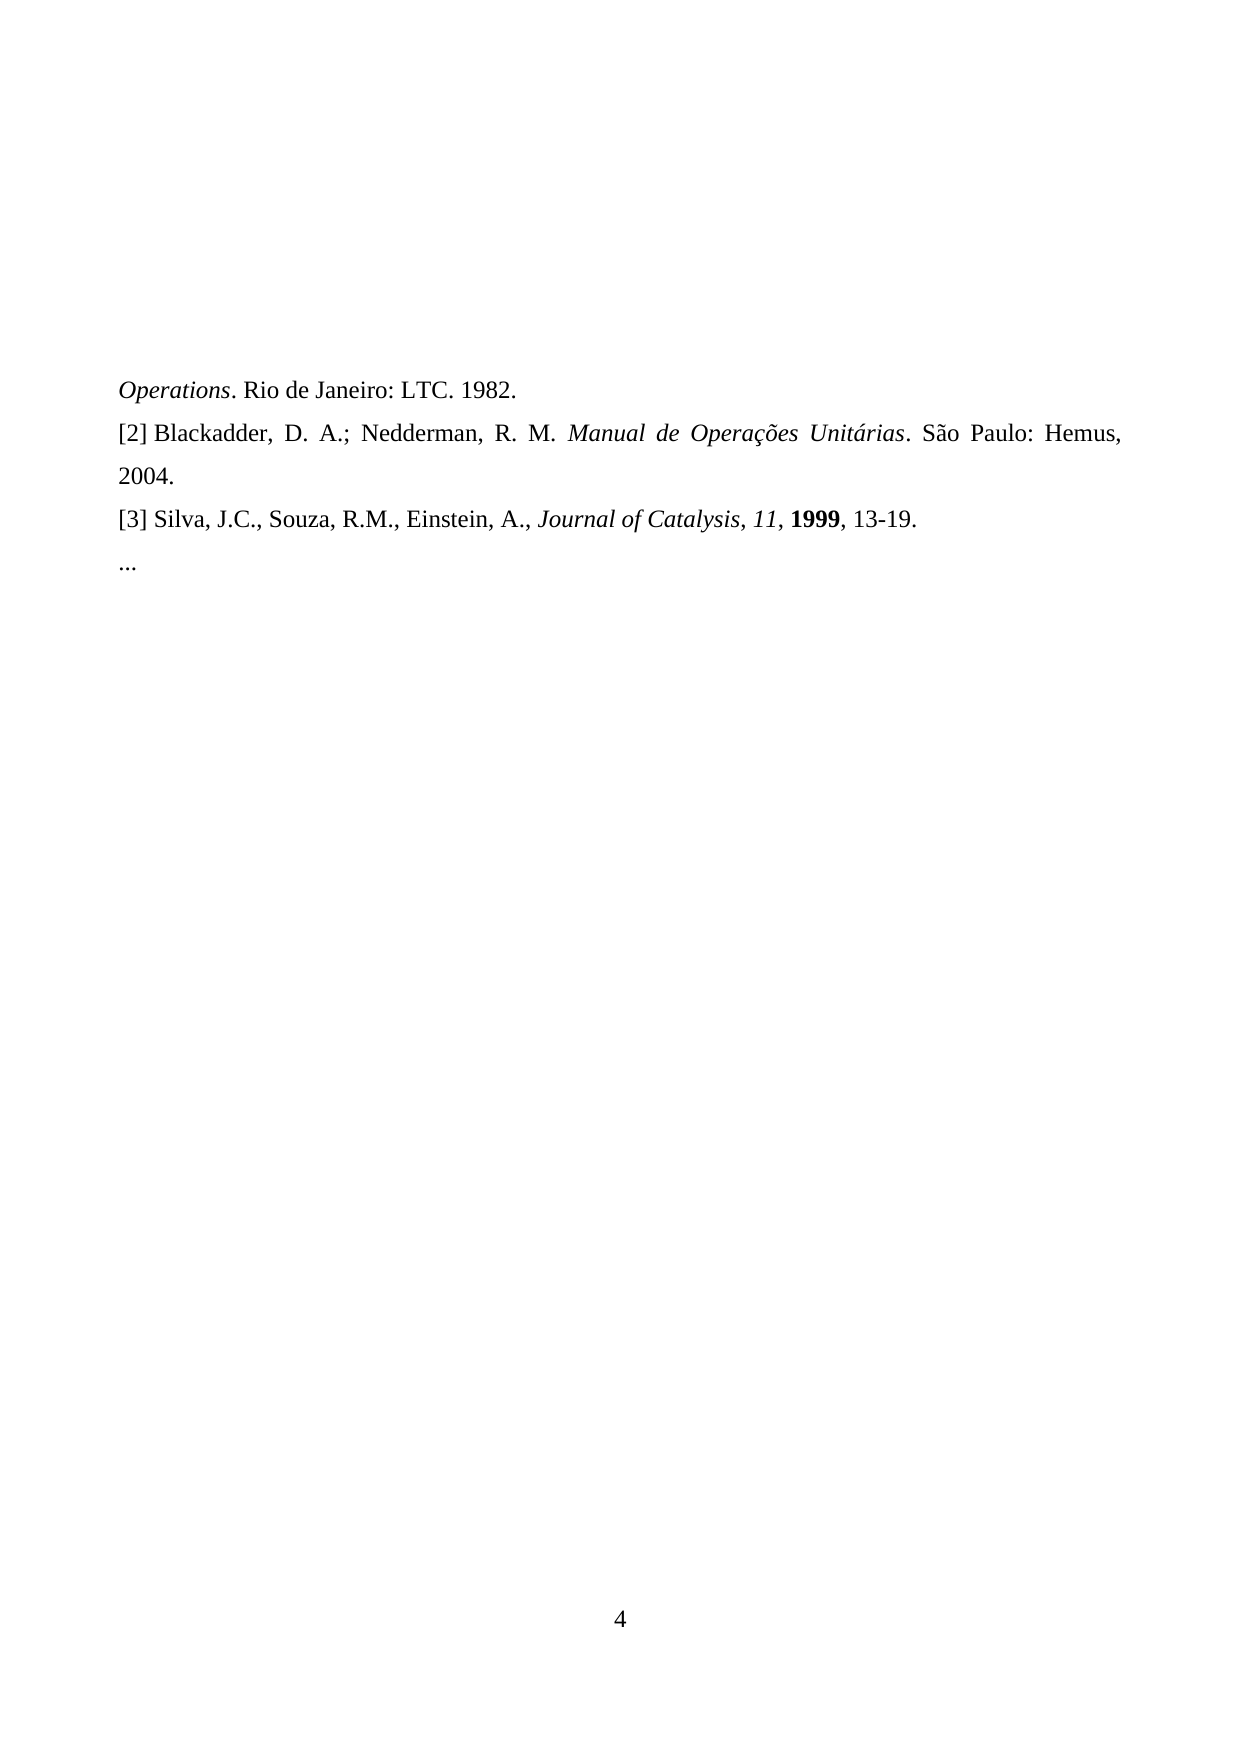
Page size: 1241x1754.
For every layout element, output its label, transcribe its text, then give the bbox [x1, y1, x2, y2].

text [2] Blackadder, D. A.; Nedderman, R. M. Manual de Operações Unitárias. São Paulo: Hemus, 2004. [118, 418, 1122, 490]
text Operations. Rio de Janeiro: LTC. 1982. [118, 375, 1122, 404]
text ... [118, 547, 1122, 576]
text [3] Silva, J.C., Souza, R.M., Einstein, A., Journal of Catalysis, 11, 1999, 13-19. [118, 504, 1122, 533]
